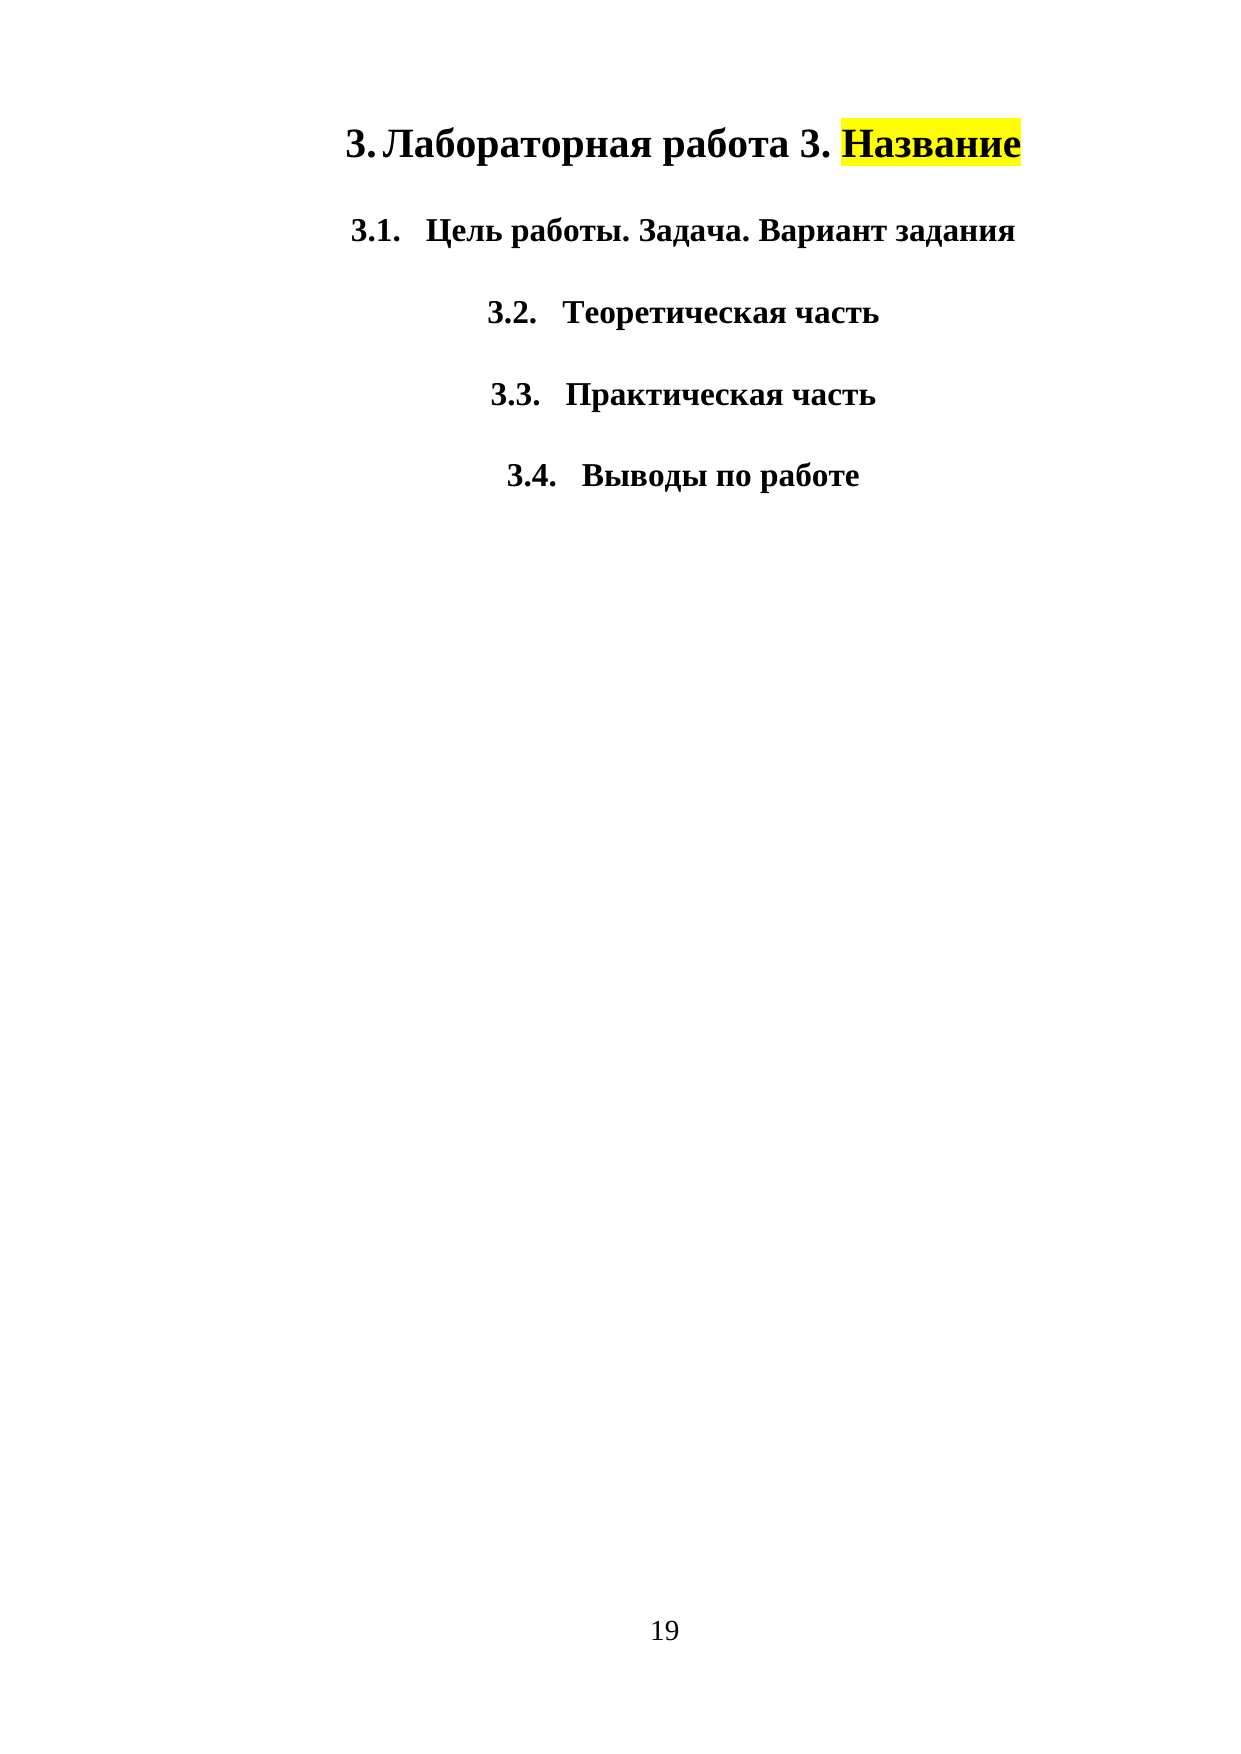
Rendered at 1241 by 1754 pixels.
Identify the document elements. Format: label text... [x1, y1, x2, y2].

subtitle Цель работы. Задача. Вариант задания [215, 211, 1152, 249]
subtitle Выводы по работе [215, 455, 1152, 494]
subtitle Практическая часть [215, 374, 1152, 412]
subtitle Лабораторная работа 3. Название [215, 118, 1152, 166]
subtitle Теоретическая часть [215, 292, 1152, 331]
